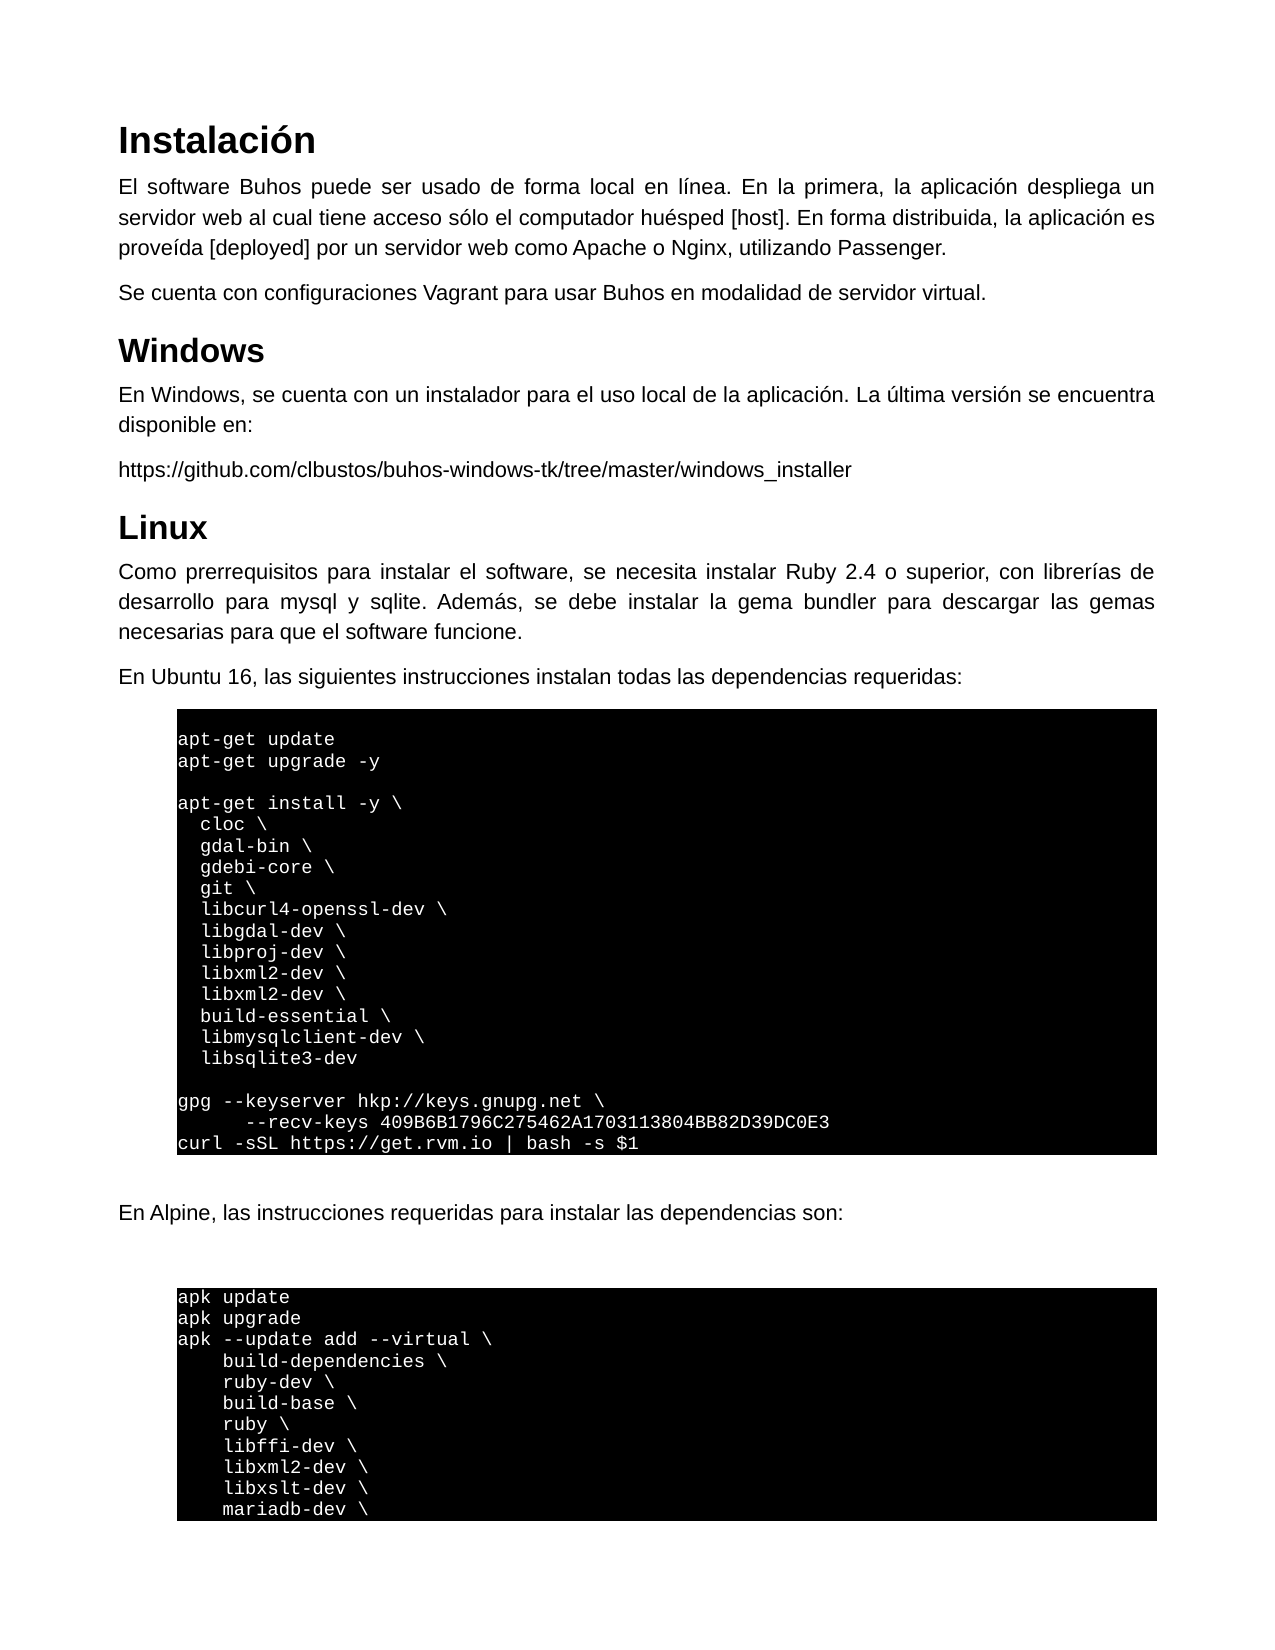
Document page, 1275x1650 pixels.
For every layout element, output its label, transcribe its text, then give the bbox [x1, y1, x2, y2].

text ruby \ [177, 1415, 1157, 1436]
text apt-get install -y \ [177, 794, 1157, 815]
text El software Buhos puede ser usado de forma local en línea. En la primera, la aplicación despliega un servidor web al cual tiene acceso sólo el computador huésped [host]. En forma distribuida, la aplicación es proveída [deployed] por un servidor web como Apache o Nginx, utilizando Passenger. [118, 174, 1157, 260]
text libmysqlclient-dev \ [177, 1028, 1157, 1049]
text libcurl4-openssl-dev \ [177, 900, 1157, 921]
text gdebi-core \ [177, 858, 1157, 879]
text gdal-bin \ [177, 836, 1157, 858]
text gpg --keyserver hkp://keys.gnupg.net \ [177, 1091, 1157, 1113]
text libsqlite3-dev [177, 1049, 1157, 1070]
text libxml2-dev \ [177, 964, 1157, 985]
text --recv-keys 409B6B1796C275462A1703113804BB82D39DC0E3 [177, 1113, 1157, 1134]
text libxslt-dev \ [177, 1479, 1157, 1500]
text ruby-dev \ [177, 1373, 1157, 1394]
text libproj-dev \ [177, 943, 1157, 964]
text apk --update add --virtual \ [177, 1330, 1157, 1351]
text https://github.com/clbustos/buhos-windows-tk/tree/master/windows_installer [118, 457, 1157, 482]
text En Ubuntu 16, las siguientes instrucciones instalan todas las dependencias requeridas: [118, 664, 1157, 689]
text apt-get upgrade -y [177, 751, 1157, 773]
text libxml2-dev \ [177, 1458, 1157, 1479]
text apt-get update [177, 730, 1157, 751]
text apk update [177, 1288, 1157, 1309]
text apk upgrade [177, 1309, 1157, 1330]
text libffi-dev \ [177, 1436, 1157, 1458]
subtitle Windows [118, 331, 1157, 369]
text build-dependencies \ [177, 1351, 1157, 1373]
text build-essential \ [177, 1006, 1157, 1028]
text libgdal-dev \ [177, 921, 1157, 943]
text libxml2-dev \ [177, 985, 1157, 1006]
subtitle Linux [118, 508, 1157, 546]
text En Alpine, las instrucciones requeridas para instalar las dependencias son: [118, 1200, 1157, 1225]
text cloc \ [177, 815, 1157, 836]
text build-base \ [177, 1394, 1157, 1415]
text git \ [177, 879, 1157, 900]
subtitle Instalación [118, 118, 1157, 162]
text Como prerrequisitos para instalar el software, se necesita instalar Ruby 2.4 o superior, con librerías de desarrollo para mysql y sqlite. Además, se debe instalar la gema bundler para descargar las gemas necesarias para que el software funcione. [118, 559, 1157, 644]
text Se cuenta con configuraciones Vagrant para usar Buhos en modalidad de servidor virtual. [118, 279, 1157, 305]
text mariadb-dev \ [177, 1500, 1157, 1521]
text curl -sSL https://get.rvm.io | bash -s $1 [177, 1134, 1157, 1155]
text En Windows, se cuenta con un instalador para el uso local de la aplicación. La última versión se encuentra disponible en: [118, 382, 1157, 437]
